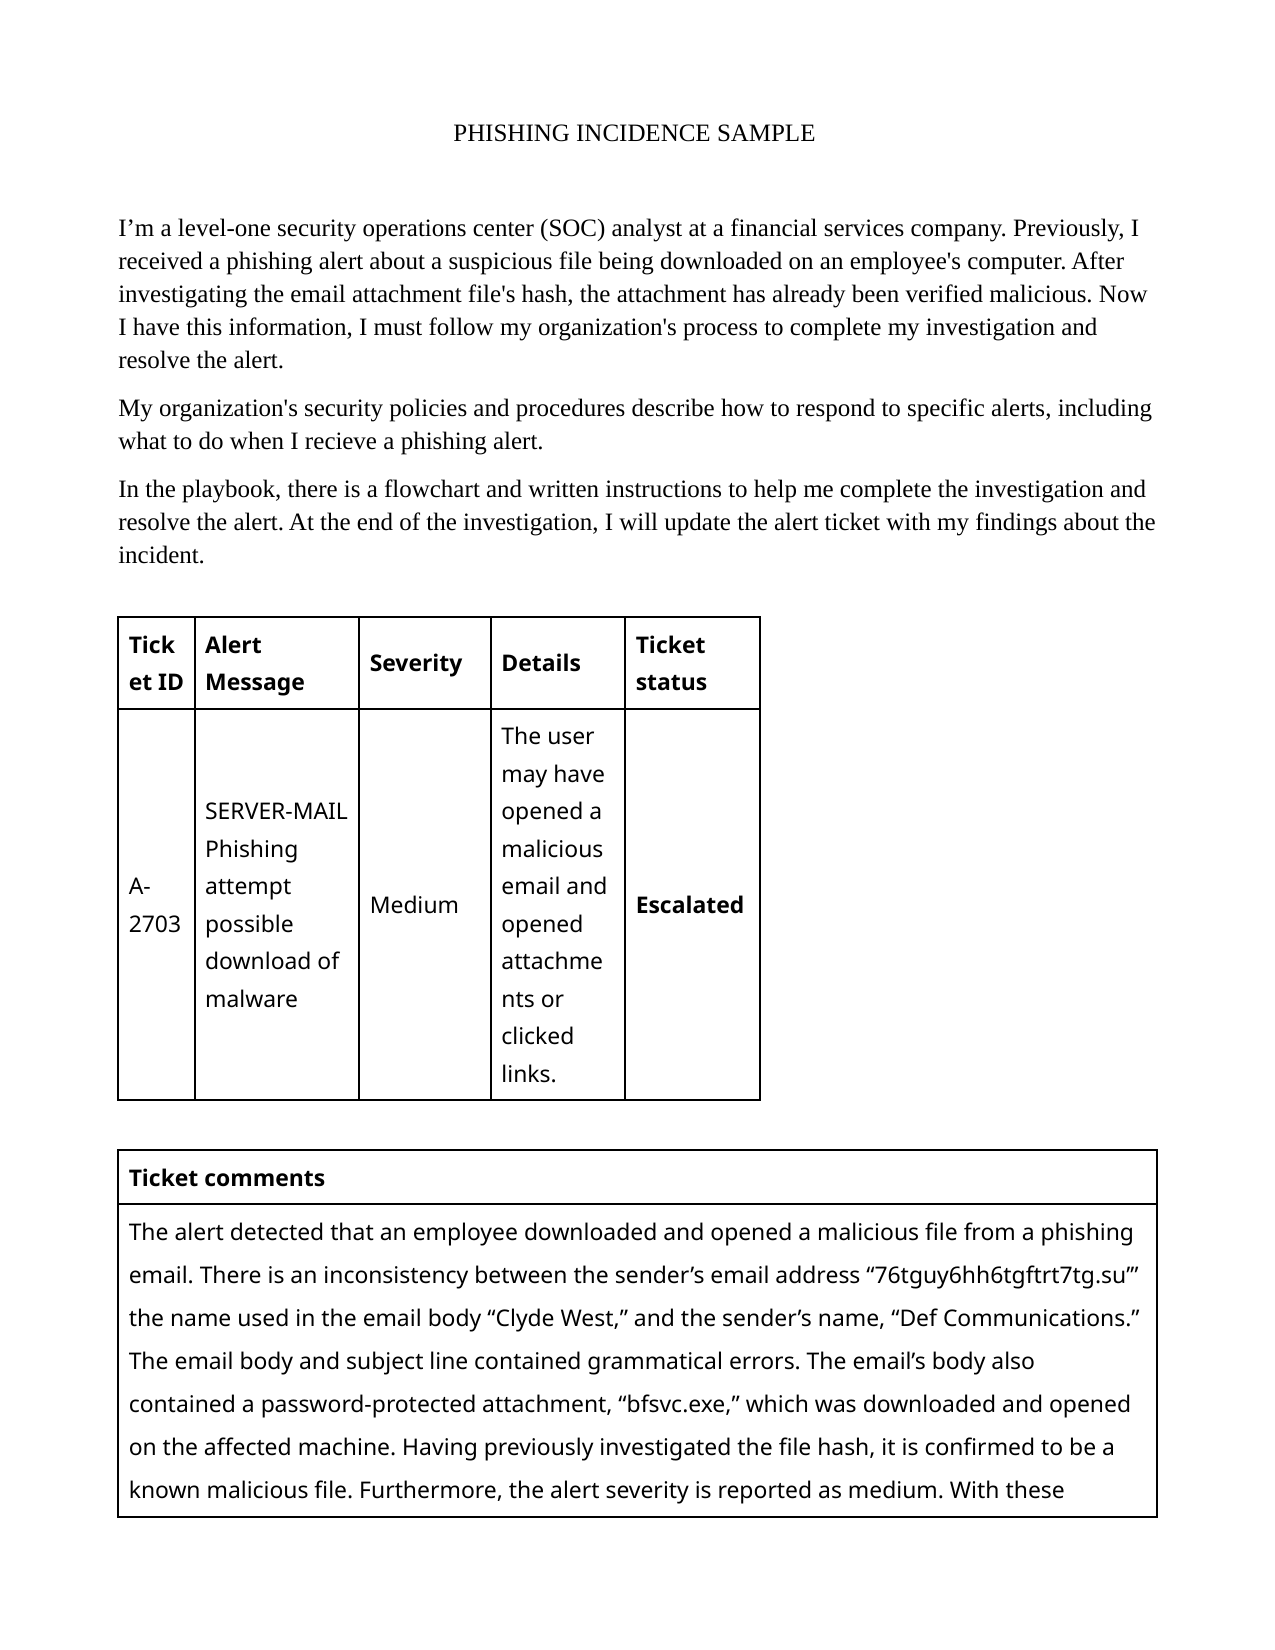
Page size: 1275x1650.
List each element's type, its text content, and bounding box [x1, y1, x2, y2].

table_header Ticket comments [119, 1151, 1156, 1203]
text My organization's security policies and procedures describe how to respond to specific alerts, including what to do when I recieve a phishing alert. [118, 393, 1157, 455]
table_cell Medium [360, 710, 490, 1099]
table_header Details [492, 618, 624, 708]
table_header Ticket ID [119, 618, 194, 708]
table_header Alert Message [196, 618, 358, 708]
text In the playbook, there is a flowchart and written instructions to help me complete the investigation and resolve the alert. At the end of the investigation, I will update the alert ticket with my findings about the incident. [118, 474, 1157, 568]
text PHISHING INCIDENCE SAMPLE [118, 118, 1157, 147]
table_header Ticket status [626, 618, 759, 708]
table_cell The alert detected that an employee downloaded and opened a malicious file from a phishing email. There is an inconsistency between the sender’s email address “76tguy6hh6tgftrt7tg.su’” the name used in the email body “Clyde West,” and the sender’s name, “Def Communications.” The email body and subject line contained grammatical errors. The email’s body also contained a password-protected attachment, “bfsvc.exe,” which was downloaded and opened on the affected machine. Having previously investigated the file hash, it is confirmed to be a known malicious file. Furthermore, the alert severity is reported as medium. With these [119, 1205, 1156, 1516]
table_cell Escalated [626, 710, 759, 1099]
text I’m a level-one security operations center (SOC) analyst at a financial services company. Previously, I received a phishing alert about a suspicious file being downloaded on an employee's computer. After investigating the email attachment file's hash, the attachment has already been verified malicious. Now I have this information, I must follow my organization's process to complete my investigation and resolve the alert. [118, 213, 1157, 374]
table_cell A-2703 [119, 710, 194, 1099]
table_cell The user may have opened a malicious email and opened attachments or clicked links. [492, 710, 624, 1099]
table_cell SERVER-MAIL Phishing attempt possible download of malware [196, 710, 358, 1099]
table_header Severity [360, 618, 490, 708]
